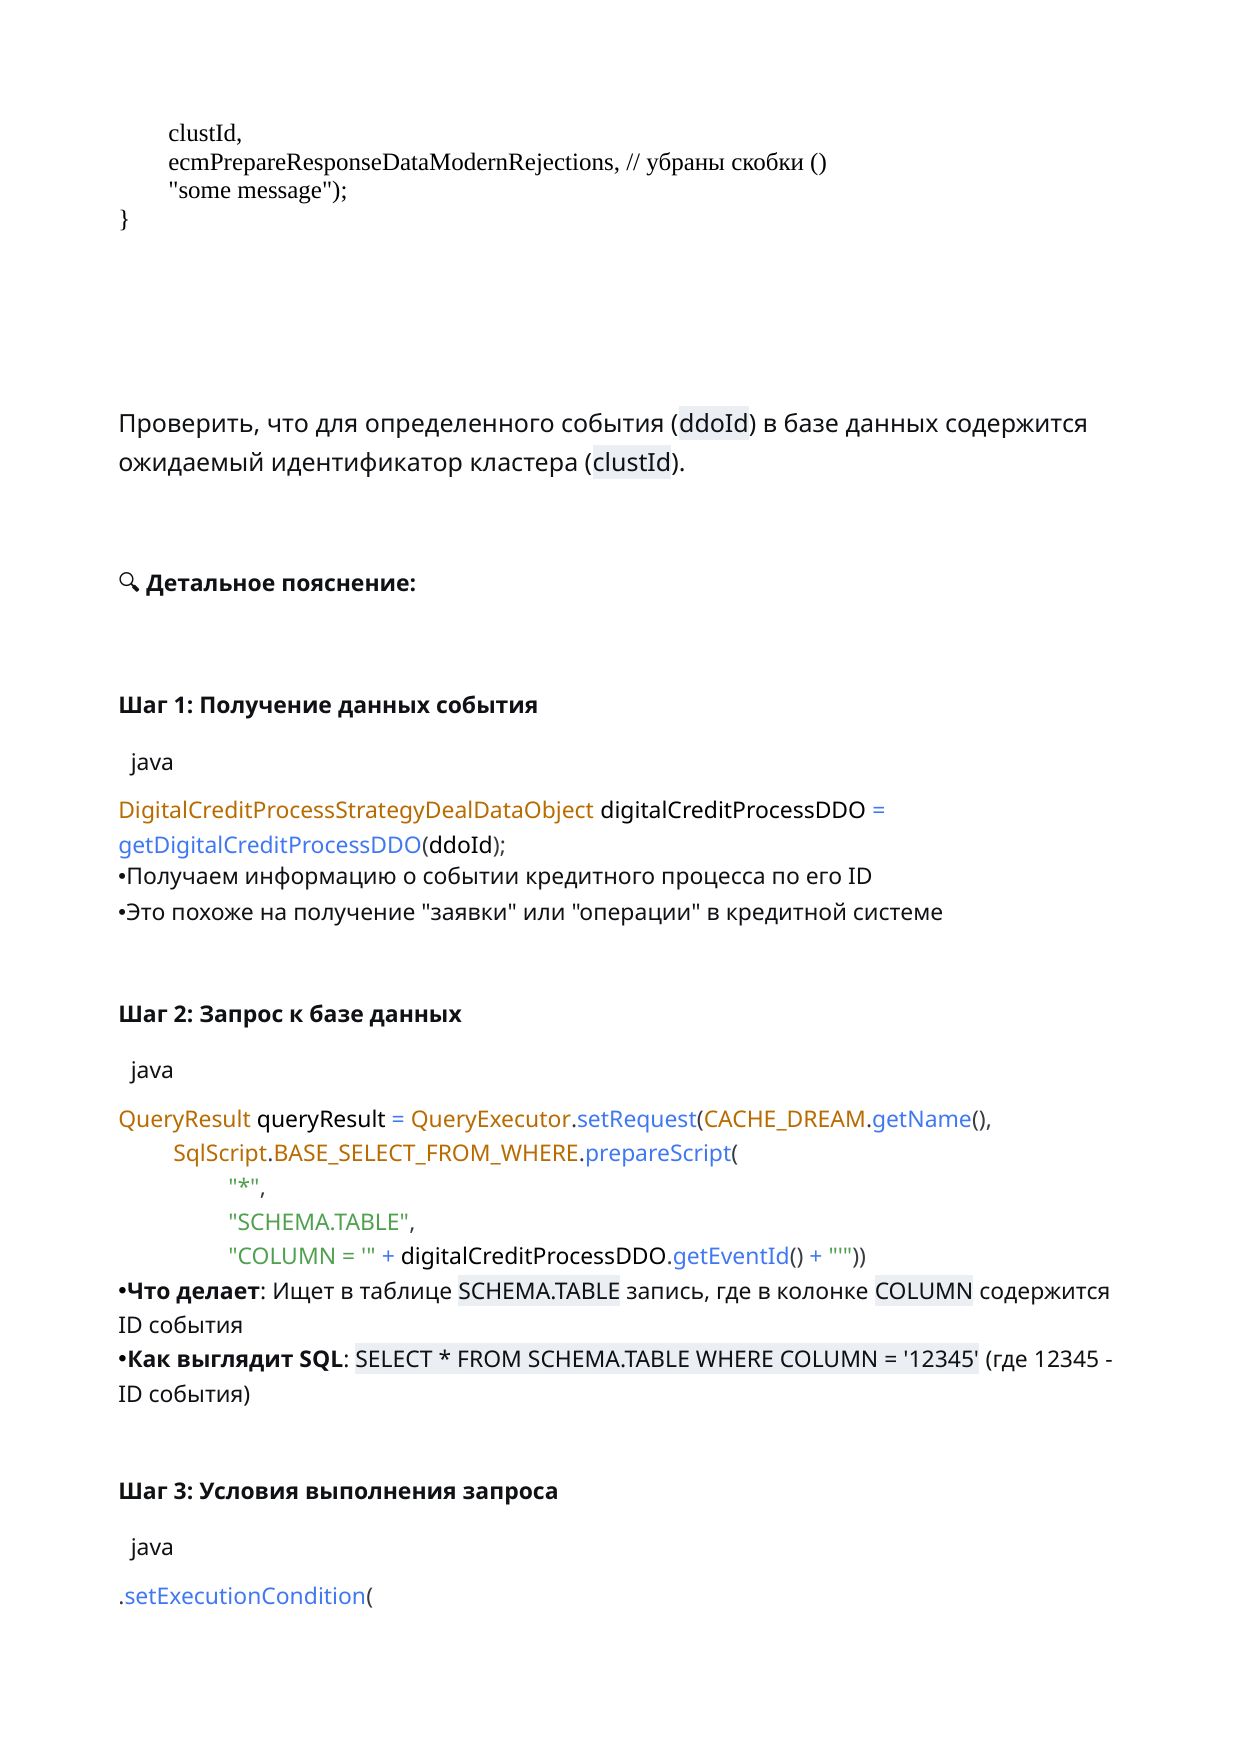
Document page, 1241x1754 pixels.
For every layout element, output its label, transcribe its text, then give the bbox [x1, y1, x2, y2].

list Получаем информацию о событии кредитного процесса по его ID [118, 860, 1122, 891]
text ecmPrepareResponseDataModernRejections, // убраны скобки () [118, 147, 1122, 176]
subtitle Шаг 2: Запрос к базе данных [118, 982, 1122, 1029]
text java [131, 745, 1122, 777]
text SqlScript.BASE_SELECT_FROM_WHERE.prepareScript( [118, 1134, 1122, 1168]
text } [118, 204, 1122, 233]
text "*", [118, 1168, 1122, 1203]
text java [131, 1531, 1122, 1562]
text Проверить, что для определенного события (ddoId) в базе данных содержится ожидаемый идентификатор кластера (clustId). [118, 406, 1122, 479]
text clustId, [118, 118, 1122, 147]
text QueryResult queryResult = QueryExecutor.setRequest(CACHE_DREAM.getName(), [118, 1099, 1122, 1134]
list Как выглядит SQL: SELECT * FROM SCHEMA.TABLE WHERE COLUMN = '12345' (где 12345 - ID события) [118, 1340, 1122, 1409]
subtitle Шаг 1: Получение данных события [118, 673, 1122, 720]
list Это похоже на получение "заявки" или "операции" в кредитной системе [118, 896, 1122, 927]
list Что делает: Ищет в таблице SCHEMA.TABLE запись, где в колонке COLUMN содержится ID события [118, 1271, 1122, 1340]
text DigitalCreditProcessStrategyDealDataObject digitalCreditProcessDDO = getDigitalCreditProcessDDO(ddoId); [118, 791, 1122, 860]
subtitle 🔍 Детальное пояснение: [118, 548, 1122, 598]
text "some message"); [118, 176, 1122, 204]
text java [131, 1054, 1122, 1085]
subtitle Шаг 3: Условия выполнения запроса [118, 1459, 1122, 1506]
text .setExecutionCondition( [118, 1577, 1122, 1611]
text "COLUMN = '" + digitalCreditProcessDDO.getEventId() + "'")) [118, 1237, 1122, 1271]
text "SCHEMA.TABLE", [118, 1203, 1122, 1237]
